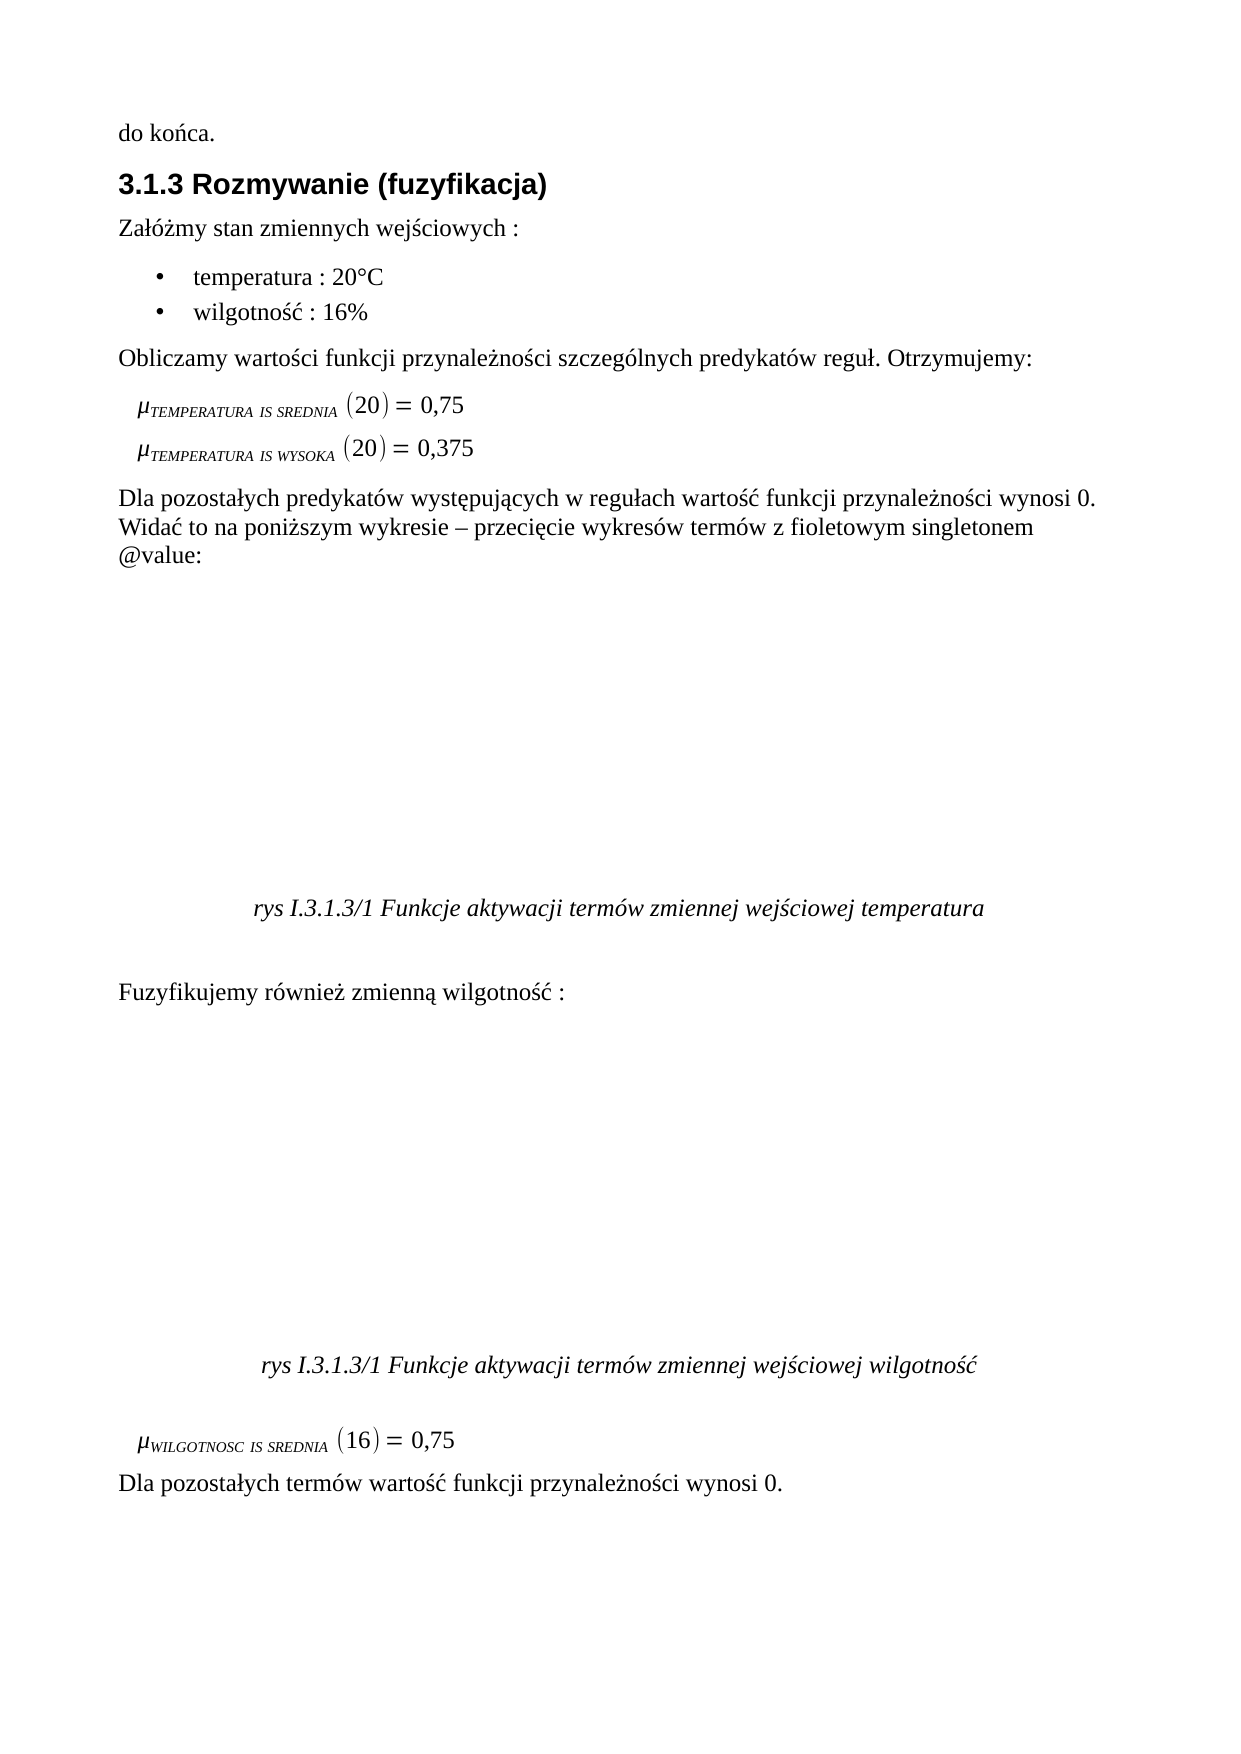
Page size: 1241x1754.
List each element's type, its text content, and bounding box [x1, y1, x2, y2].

text Załóżmy stan zmiennych wejściowych : [118, 213, 1122, 242]
text Fuzyfikujemy również zmienną wilgotność : [118, 977, 1122, 1006]
text Obliczamy wartości funkcji przynależności szczególnych predykatów reguł. Otrzymujemy: [118, 343, 1122, 372]
text Dla pozostałych termów wartość funkcji przynależności wynosi 0. [118, 1468, 1122, 1497]
text do końca. [118, 118, 1122, 147]
subtitle 3.1.3 Rozmywanie (fuzyfikacja) [118, 167, 1122, 201]
text rys I.3.1.3/1 Funkcje aktywacji termów zmiennej wejściowej wilgotność [118, 1026, 1122, 1379]
text rys I.3.1.3/1 Funkcje aktywacji termów zmiennej wejściowej temperatura [118, 587, 1122, 922]
text Dla pozostałych predykatów występujących w regułach wartość funkcji przynależności wynosi 0. Widać to na poniższym wykresie – przecięcie wykresów termów z fioletowym singletonem @value: [118, 483, 1122, 569]
list temperatura : 20°C [156, 262, 1122, 291]
list wilgotność : 16% [156, 297, 1122, 326]
